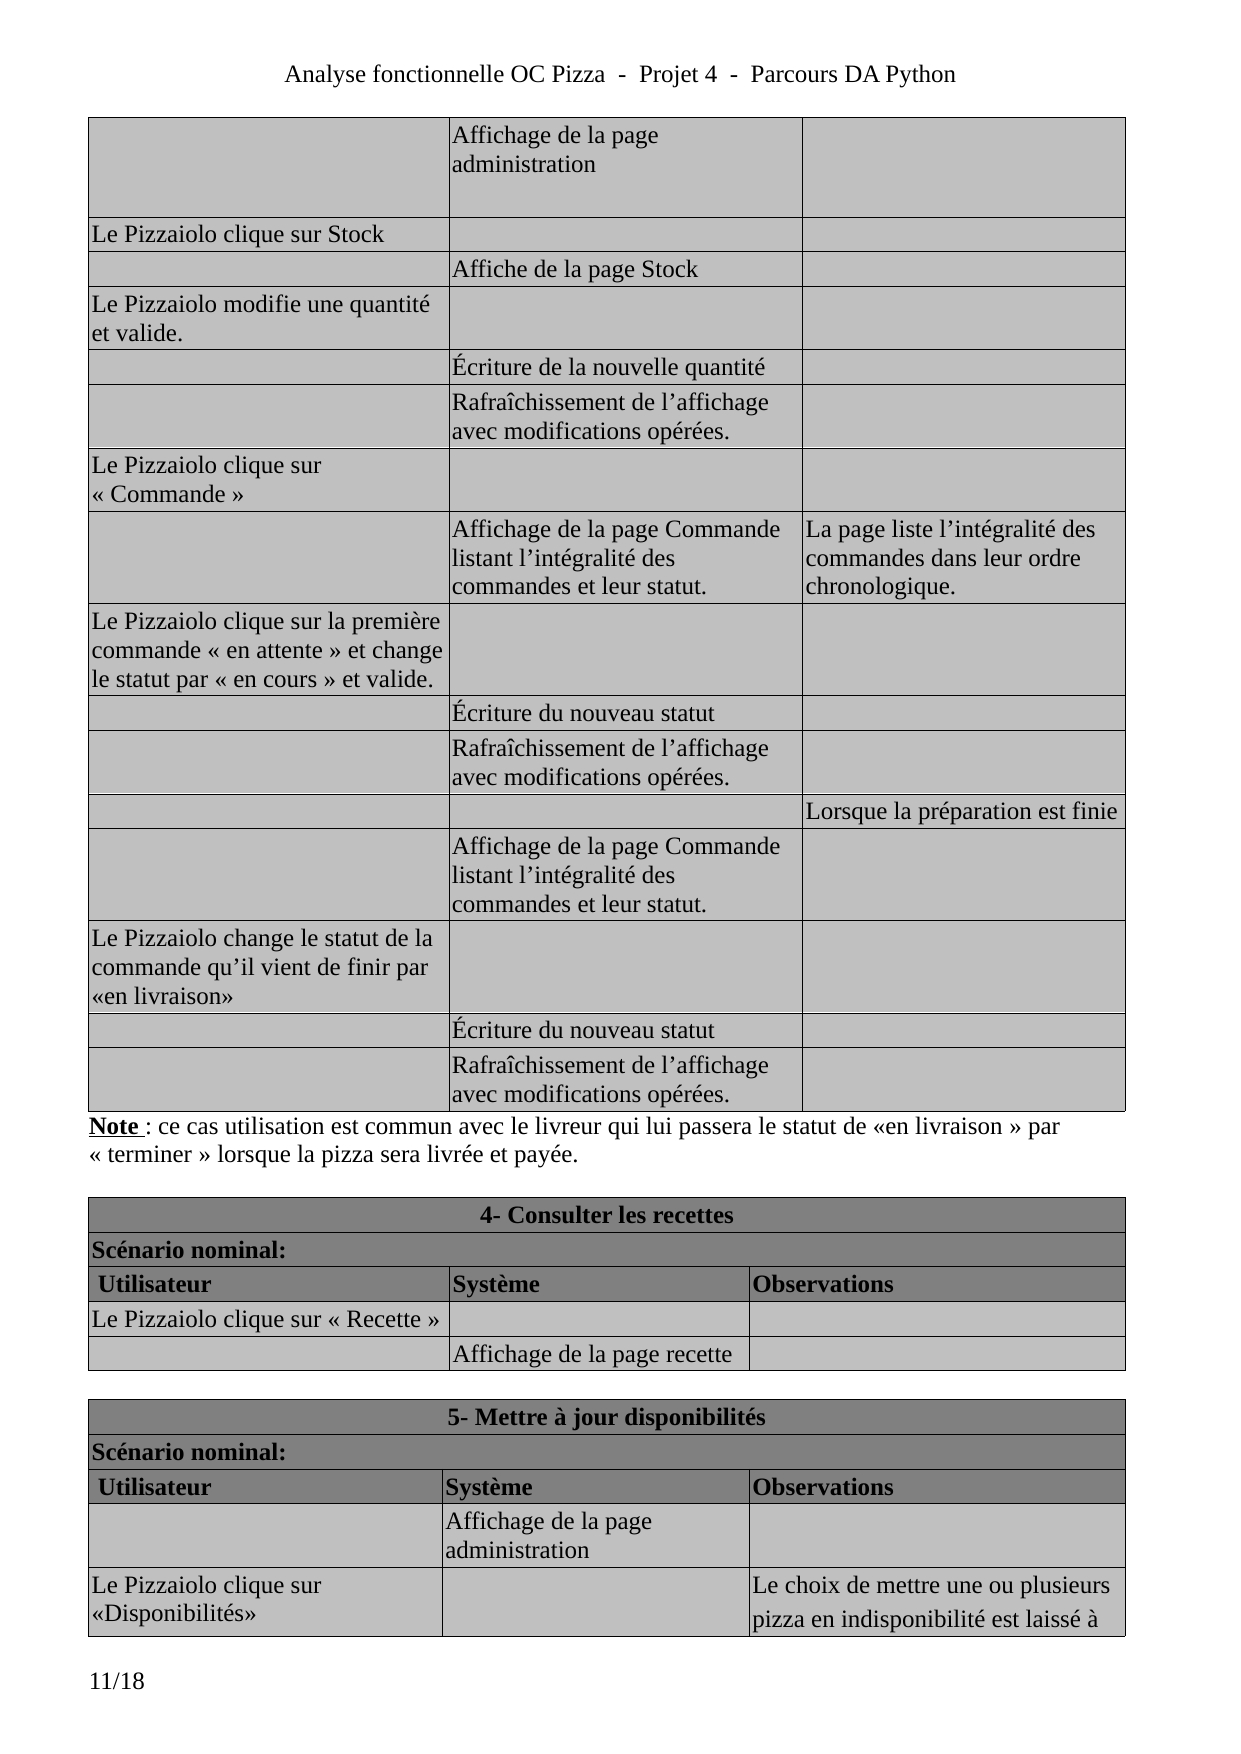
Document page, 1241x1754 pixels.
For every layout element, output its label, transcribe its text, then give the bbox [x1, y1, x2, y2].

table_cell [89, 1048, 449, 1111]
table_cell [450, 795, 802, 828]
table_header 5- Mettre à jour disponibilités [89, 1400, 1125, 1434]
table_cell [89, 385, 449, 447]
table_cell [750, 1337, 1125, 1370]
table_cell Le Pizzaiolo clique sur « Commande » [89, 449, 449, 511]
table_cell [803, 252, 1125, 286]
table_cell Affichage de la page recette [450, 1337, 749, 1370]
table_cell [803, 921, 1125, 1012]
table_cell Le Pizzaiolo clique sur la première commande « en attente » et change le statut par « en cours » et valide. [89, 604, 449, 695]
table_cell [803, 118, 1125, 217]
table_cell Affiche de la page Stock [450, 252, 802, 286]
table_cell [450, 449, 802, 511]
table_cell Le choix de mettre une ou plusieurs pizza en indisponibilité est laissé à [750, 1568, 1125, 1636]
table_cell [450, 921, 802, 1012]
table_cell Le Pizzaiolo change le statut de la commande qu’il vient de finir par «en livraison» [89, 921, 449, 1012]
table_cell Affichage de la page administration [443, 1504, 749, 1567]
table_cell Scénario nominal: [89, 1435, 1125, 1469]
table_cell Rafraîchissement de l’affichage avec modifications opérées. [450, 385, 802, 447]
table_cell [803, 604, 1125, 695]
table_cell [89, 512, 449, 603]
table_cell Le Pizzaiolo clique sur «Disponibilités» [89, 1568, 442, 1636]
table_cell [450, 604, 802, 695]
table_cell [803, 1014, 1125, 1047]
table_cell [89, 252, 449, 286]
table_cell [803, 287, 1125, 349]
table_cell [89, 731, 449, 793]
table_cell Système [450, 1267, 749, 1301]
table_cell [89, 1014, 449, 1047]
table_cell [89, 1504, 442, 1567]
table_cell [89, 795, 449, 828]
table_cell Rafraîchissement de l’affichage avec modifications opérées. [450, 731, 802, 793]
table_cell Utilisateur [89, 1267, 449, 1301]
table_cell Le Pizzaiolo clique sur « Recette » [89, 1302, 449, 1336]
table_header 4- Consulter les recettes [89, 1198, 1125, 1232]
table_cell Écriture du nouveau statut [450, 696, 802, 730]
table_cell Système [443, 1470, 749, 1503]
table_cell Lorsque la préparation est finie [803, 795, 1125, 828]
table_cell Affichage de la page Commande listant l’intégralité des commandes et leur statut. [450, 829, 802, 920]
table_cell [450, 287, 802, 349]
table_cell Utilisateur [89, 1470, 442, 1503]
table_cell [443, 1568, 749, 1636]
table_cell Le Pizzaiolo modifie une quantité et valide. [89, 287, 449, 349]
table_cell Rafraîchissement de l’affichage avec modifications opérées. [450, 1048, 802, 1111]
table_cell [450, 218, 802, 251]
table_cell [803, 731, 1125, 793]
table_cell [803, 449, 1125, 511]
table_cell [450, 1302, 749, 1336]
table_cell Écriture du nouveau statut [450, 1014, 802, 1047]
table_cell Écriture de la nouvelle quantité [450, 350, 802, 384]
table_cell [750, 1302, 1125, 1336]
table_cell [89, 350, 449, 384]
table_cell [803, 829, 1125, 920]
table_cell [803, 696, 1125, 730]
table_cell [803, 218, 1125, 251]
table_cell Observations [750, 1470, 1125, 1503]
table_cell [89, 829, 449, 920]
table_cell [803, 385, 1125, 447]
table_cell [89, 118, 449, 217]
table_cell La page liste l’intégralité des commandes dans leur ordre chronologique. [803, 512, 1125, 603]
text Note : ce cas utilisation est commun avec le livreur qui lui passera le statut de «en livraison » par « terminer » lorsque la pizza sera livrée et payée. [88, 1111, 1152, 1168]
table_cell [89, 696, 449, 730]
table_cell [89, 1337, 449, 1370]
table_cell [803, 350, 1125, 384]
table_cell Affichage de la page Commande listant l’intégralité des commandes et leur statut. [450, 512, 802, 603]
table_cell Observations [750, 1267, 1125, 1301]
table_cell [750, 1504, 1125, 1567]
table_cell Scénario nominal: [89, 1233, 1125, 1266]
table_cell Affichage de la page administration [450, 118, 802, 217]
table_cell Le Pizzaiolo clique sur Stock [89, 218, 449, 251]
table_cell [803, 1048, 1125, 1111]
